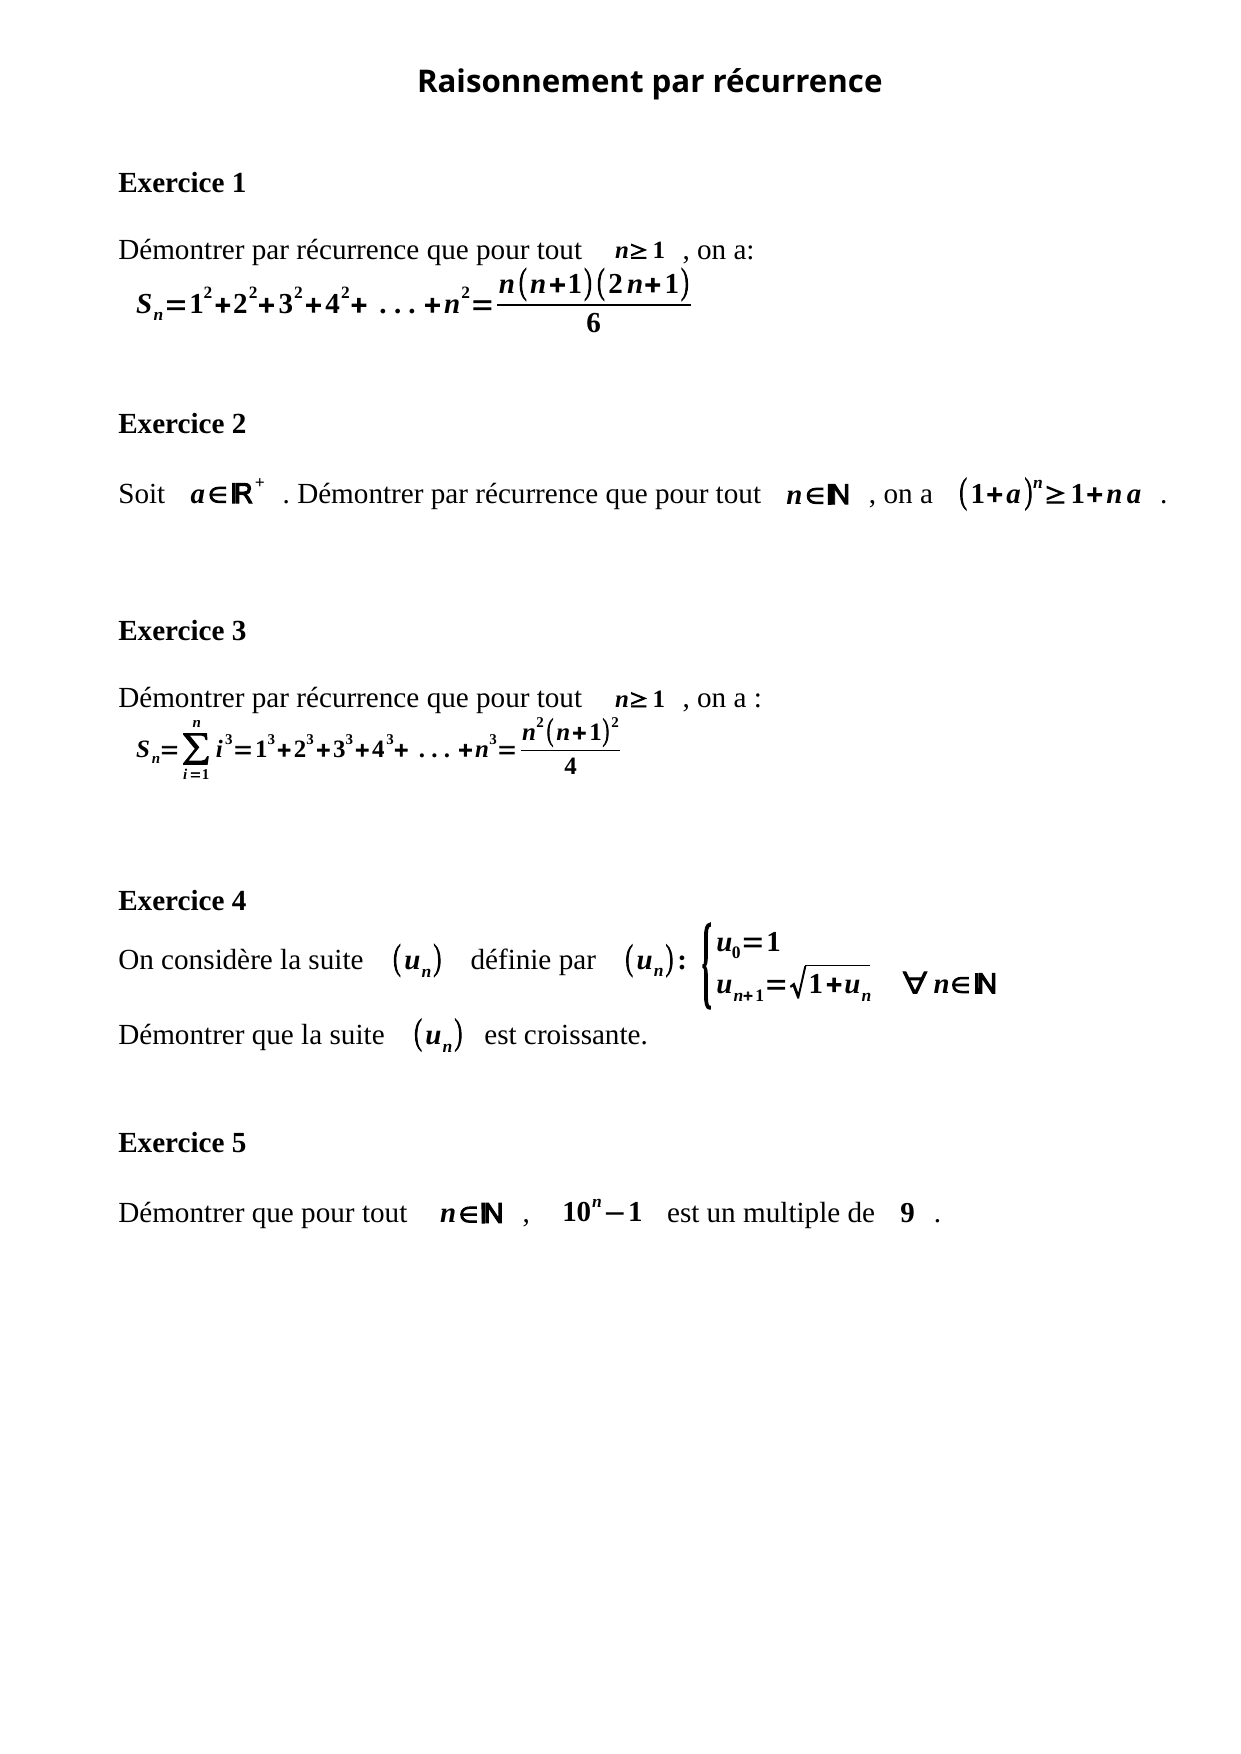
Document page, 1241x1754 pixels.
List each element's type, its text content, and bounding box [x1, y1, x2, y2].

text Démontrer que la suite est croissante. [118, 1013, 1181, 1058]
text On considère la suite définie par [118, 917, 1181, 1013]
text Démontrer par récurrence que pour tout , on a: [118, 232, 1181, 265]
text Exercice 4 [118, 883, 1181, 917]
text Démontrer que pour tout , est un multiple de . [118, 1192, 1181, 1228]
text Exercice 5 [118, 1125, 1181, 1158]
text Soit . Démontrer par récurrence que pour tout , on a . [118, 473, 1181, 512]
text Démontrer par récurrence que pour tout , on a : [118, 680, 1181, 714]
text Exercice 2 [118, 406, 1181, 440]
text Exercice 3 [118, 613, 1181, 647]
text Exercice 1 [118, 165, 1181, 198]
